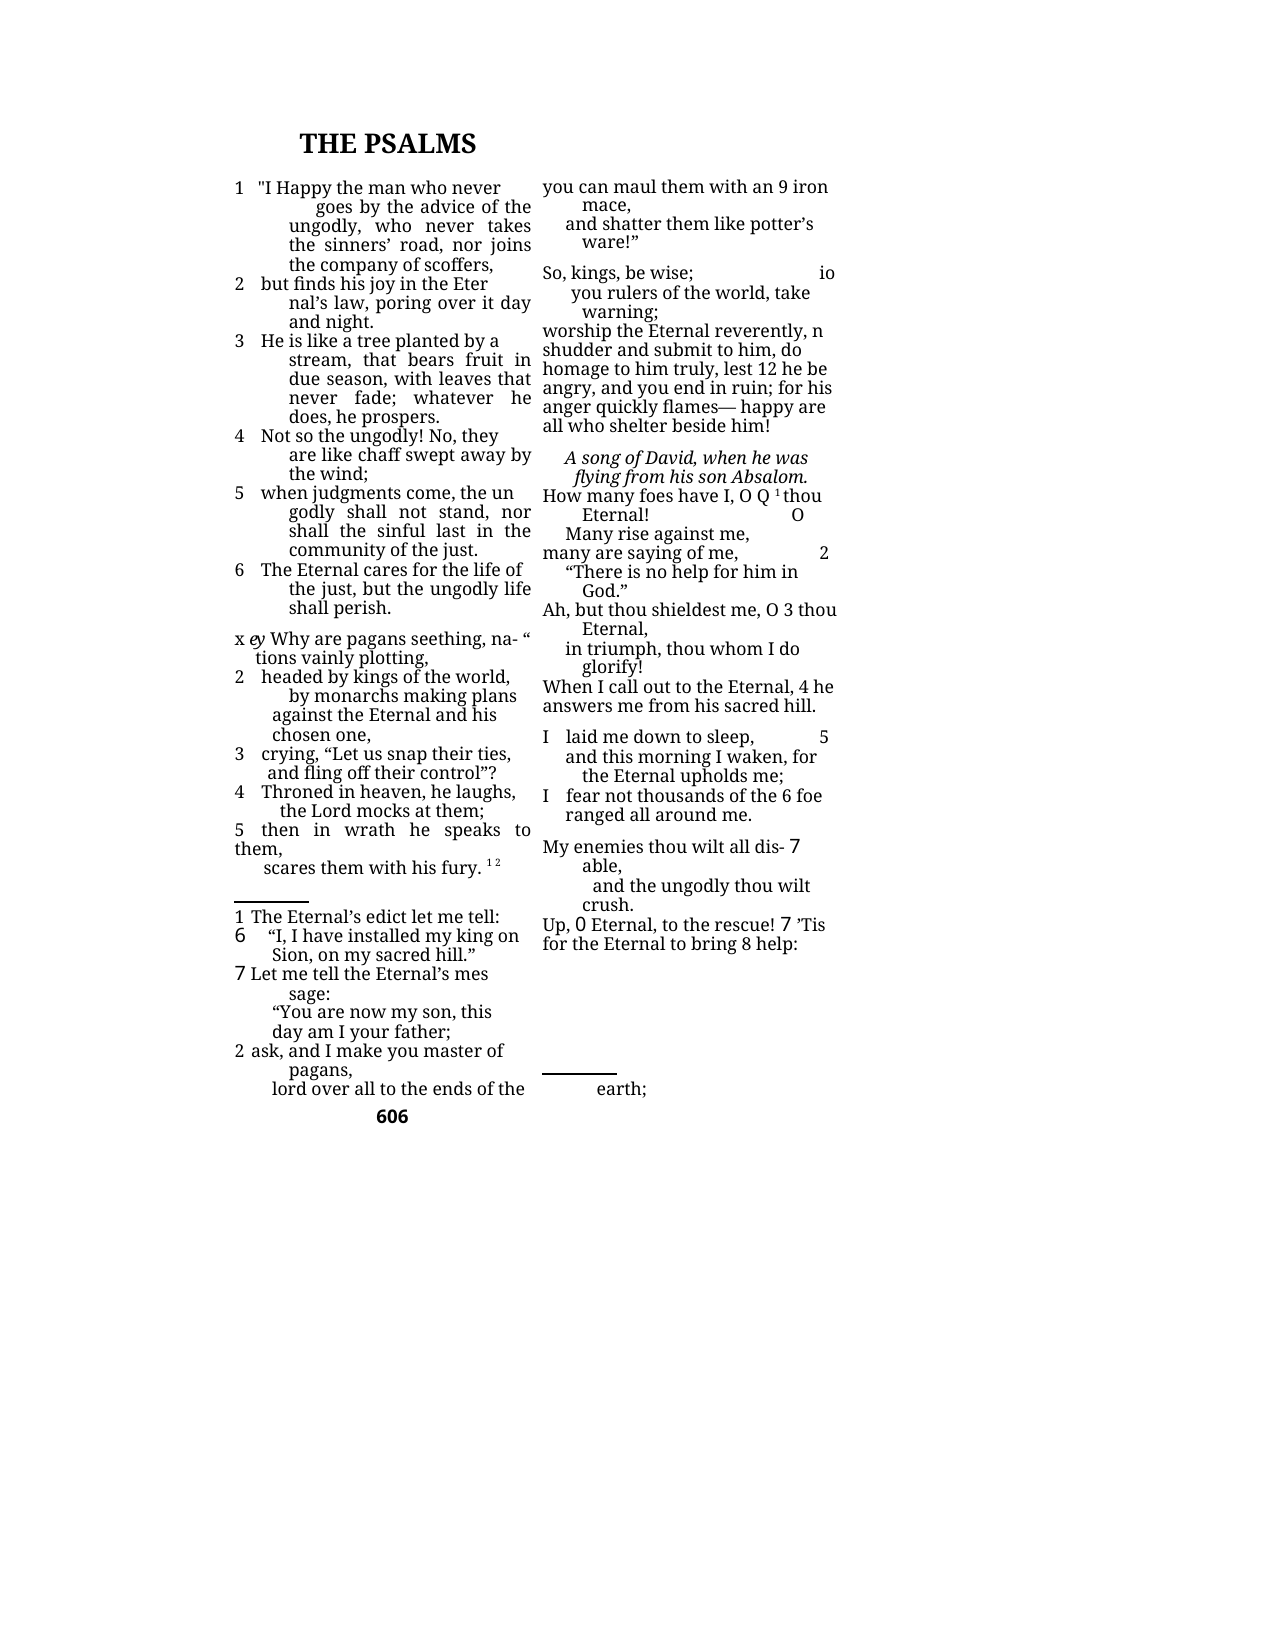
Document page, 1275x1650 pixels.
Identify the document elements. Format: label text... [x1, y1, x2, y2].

text goes by the advice of the ungodly, who never takes the sinners’ road, nor joins the company of scoffers, [288, 198, 532, 275]
text crush. [582, 896, 839, 916]
text you rulers of the world, take [542, 284, 810, 303]
text ranged all around me. [565, 806, 839, 825]
text worship the Eternal reverently, n shudder and submit to him, do homage to him truly, lest 12 he be angry, and you end in ruin; for his anger quickly flames— happy are all who shelter be­side him! [542, 322, 839, 437]
text and this morning I waken, for the Eternal upholds me; [565, 747, 839, 786]
list laid me down to sleep, 5 [542, 728, 839, 747]
text The Eternal’s edict let me tell: [234, 908, 532, 927]
text and fling off their control”? [234, 764, 529, 783]
list Let me tell the Eternal’s mes­ [234, 966, 532, 985]
list then in wrath he speaks to them, [234, 821, 532, 859]
text warning; [582, 303, 839, 322]
text When I call out to the Eternal, 4 he answers me from his sa­cred hill. [542, 678, 839, 716]
text So, kings, be wise; io [542, 264, 839, 284]
text A song of David, when he was flying from his son Absalom. [542, 449, 810, 487]
text Many rise against me, [565, 525, 839, 544]
list when judgments come, the un­ [234, 484, 532, 503]
text stream, that bears fruit in due season, with leaves that never fade; whatever he does, he prospers. [288, 351, 532, 427]
text nal’s law, poring over it day and night. [288, 294, 532, 332]
text are like chaff swept away by the wind; [288, 446, 532, 484]
text pagans, [288, 1061, 532, 1080]
text “There is no help for him in God.” [565, 563, 839, 602]
text godly shall not stand, nor shall the sinful last in the community of the just. [288, 503, 532, 561]
list fear not thousands of the 6 foe [542, 786, 839, 806]
list crying, “Let us snap their ties, [234, 745, 532, 764]
text sage: [288, 985, 532, 1004]
subtitle THE PSALMS [87, 132, 689, 159]
list headed by kings of the world, [234, 668, 532, 688]
text many are saying of me, 2 [542, 544, 839, 563]
text and shatter them like potter’s ware!” [565, 216, 839, 252]
text Up, 0 Eternal, to the rescue! 7 ’Tis for the Eternal to bring 8 help: [542, 916, 839, 955]
list The Eternal cares for the life of [234, 561, 532, 580]
text lord over all to the ends of the [272, 1080, 532, 1099]
text earth; [580, 1080, 839, 1099]
list but finds his joy in the Eter­ [234, 275, 532, 294]
text My enemies thou wilt all dis- 7 able, [542, 838, 839, 877]
list "I Happy the man who never [234, 179, 532, 198]
text “You are now my son, this day am I your father; [272, 1004, 494, 1042]
list Throned in heaven, he laughs, [234, 783, 532, 802]
text you can maul them with an 9 iron mace, [542, 179, 839, 216]
text the just, but the ungodly life shall perish. [288, 580, 532, 618]
list He is like a tree planted by a [234, 332, 532, 351]
text Ah, but thou shieldest me, O 3 thou Eternal, [542, 602, 839, 640]
list “I, I have installed my king on Sion, on my sacred hill.” [234, 927, 532, 966]
text x ey Why are pagans seething, na- “ tions vainly plotting, [234, 630, 532, 668]
text scares them with his fury. [234, 859, 529, 878]
text and the ungodly thou wilt [542, 877, 810, 896]
text the Lord mocks at them; [234, 802, 529, 821]
text by monarchs making plans against the Eternal and his chosen one, [272, 688, 532, 745]
text in triumph, thou whom I do glorify! [565, 640, 839, 678]
list Not so the ungodly! No, they [234, 427, 532, 446]
text ask, and I make you master of [234, 1042, 532, 1061]
text How many foes have I, O Q 1 thou Eternal! O [542, 487, 839, 525]
